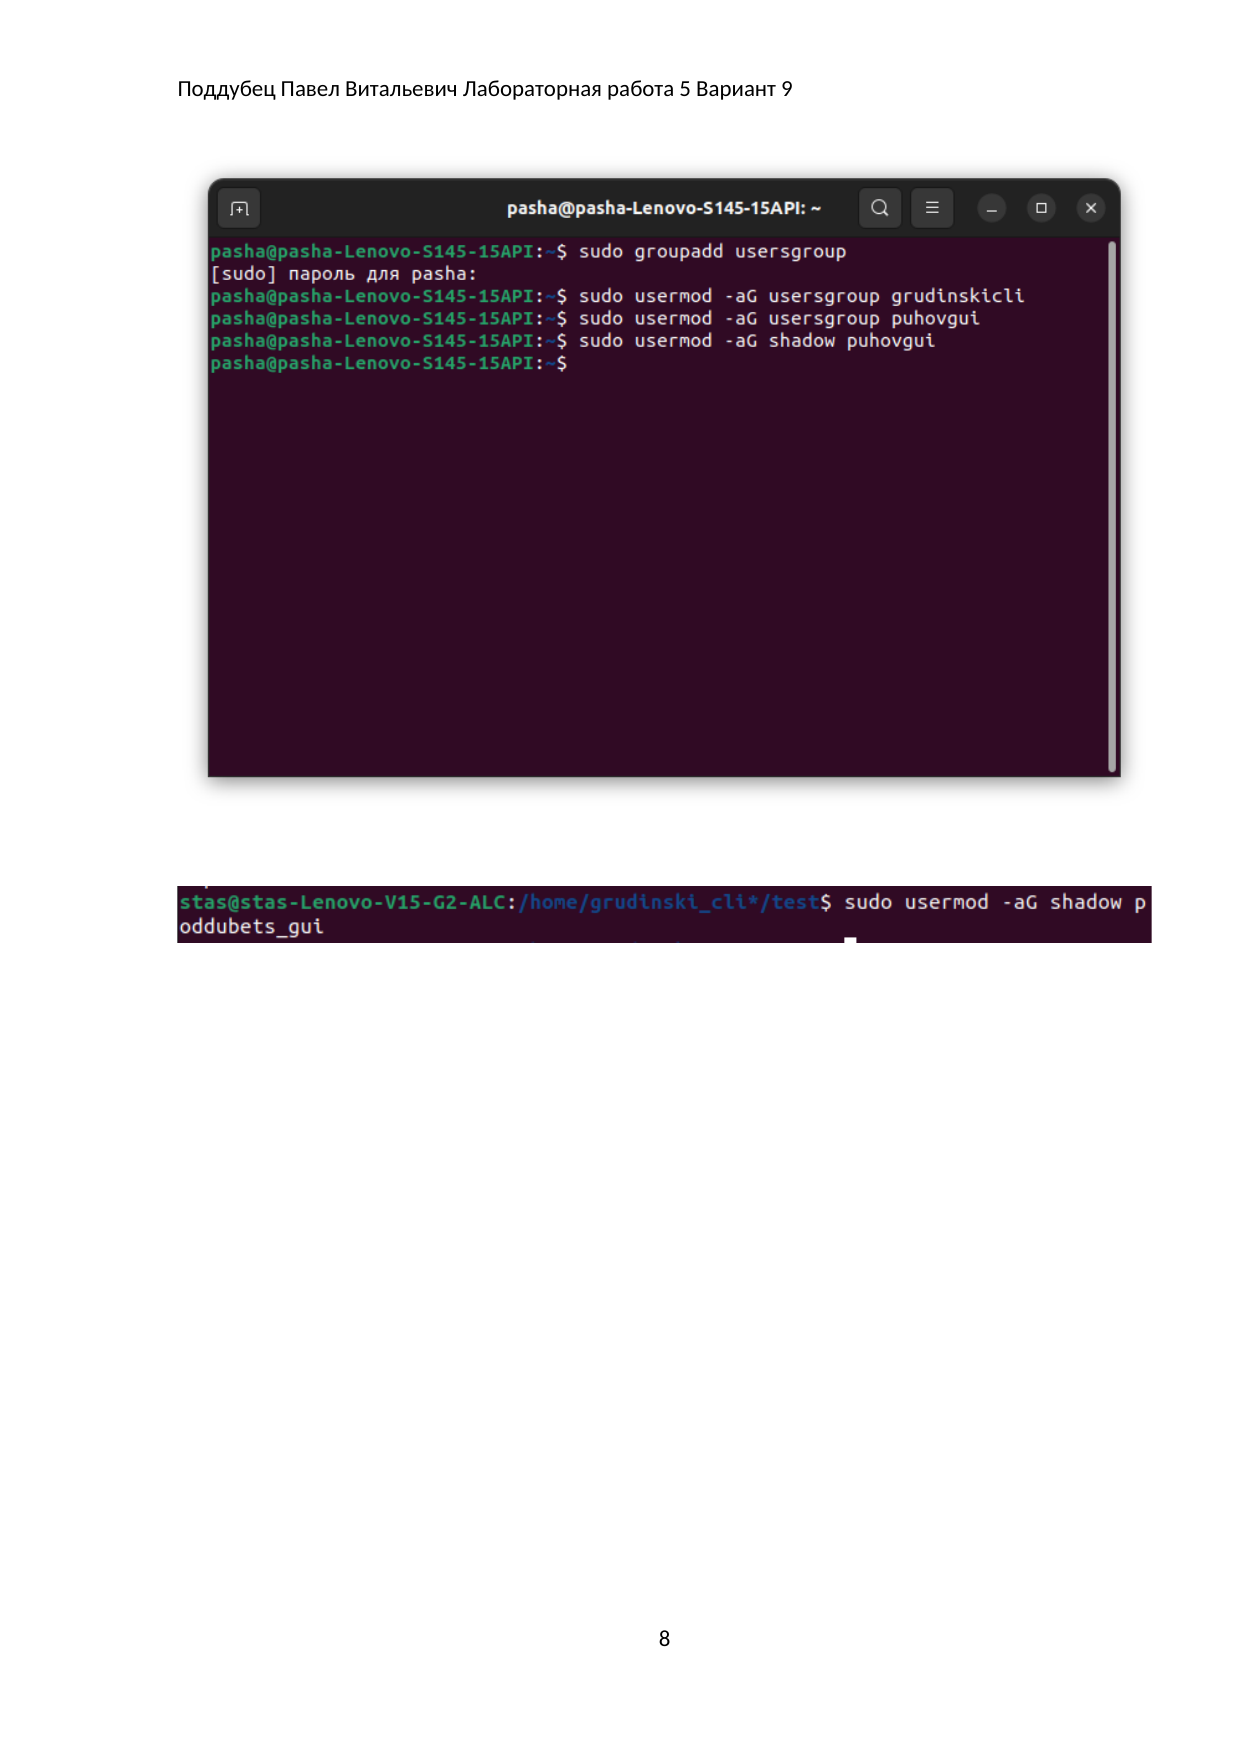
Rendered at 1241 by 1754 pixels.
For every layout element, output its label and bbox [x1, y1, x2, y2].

picture [177, 886, 1152, 943]
picture [177, 151, 1152, 812]
